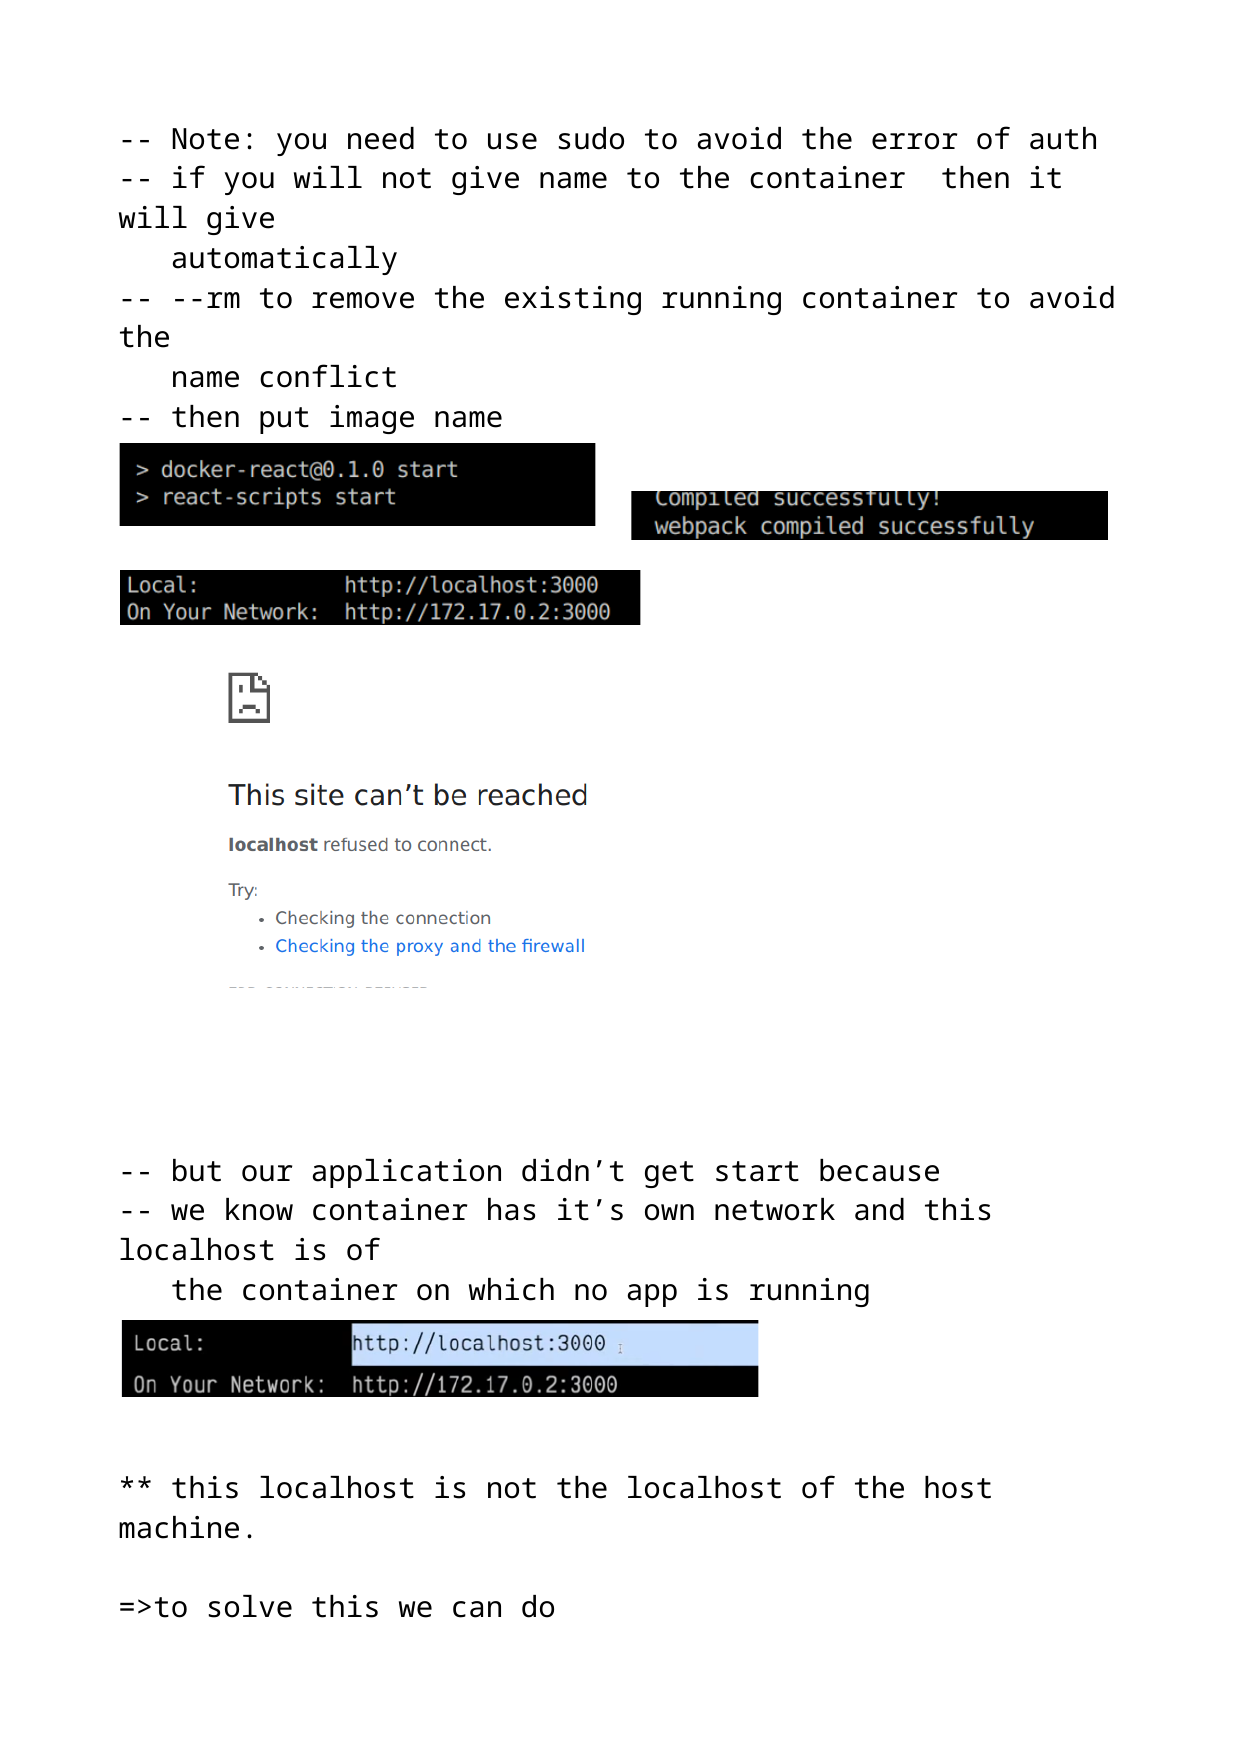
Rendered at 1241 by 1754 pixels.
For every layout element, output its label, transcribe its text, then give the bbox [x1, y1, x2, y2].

picture [120, 570, 641, 625]
text automatically [118, 237, 1122, 277]
text -- if you will not give name to the container then it will give [118, 158, 1122, 237]
text -- we know container has it’s own network and this localhost is of [118, 1190, 1122, 1269]
text -- then put image name [118, 396, 1122, 436]
text -- but our application didn’t get start because [118, 1150, 1122, 1190]
text name conflict [118, 356, 1122, 396]
picture [123, 661, 902, 988]
picture [121, 1320, 759, 1397]
text ** this localhost is not the localhost of the host machine. [118, 1467, 1122, 1547]
text -- Note: you need to use sudo to avoid the error of auth [118, 118, 1122, 158]
text the container on which no app is running [118, 1269, 1122, 1309]
text -- --rm to remove the existing running container to avoid the [118, 277, 1122, 356]
text =>to solve this we can do [118, 1587, 1122, 1626]
picture [631, 491, 1108, 540]
picture [119, 443, 596, 526]
